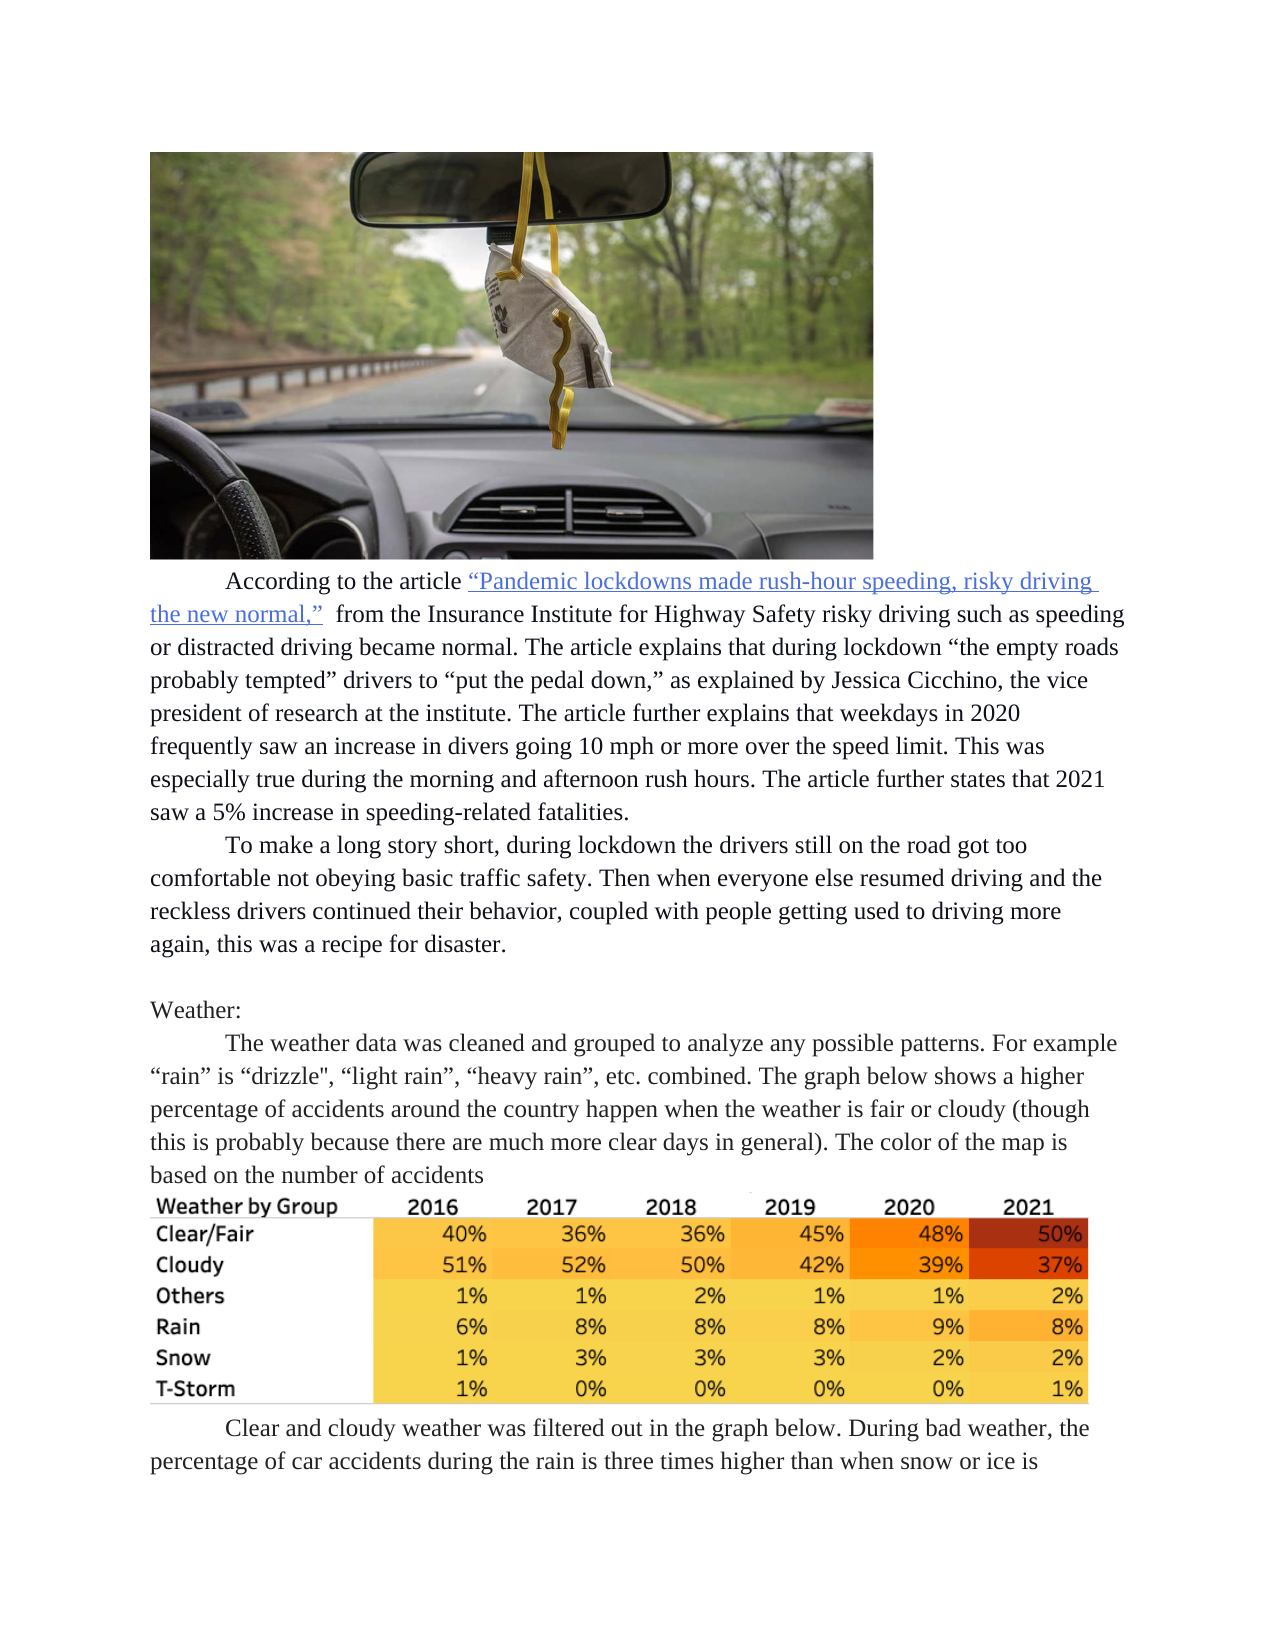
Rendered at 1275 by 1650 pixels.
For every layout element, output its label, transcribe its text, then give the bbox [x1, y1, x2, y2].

text According to the article “Pandemic lockdowns made rush-hour speeding, risky driving the new normal,” from the Insurance Institute for Highway Safety risky driving such as speeding or distracted driving became normal. The article explains that during lockdown “the empty roads probably tempted” drivers to “put the pedal down,” as explained by Jessica Cicchino, the vice president of research at the institute. The article further explains that weekdays in 2020 frequently saw an increase in divers going 10 mph or more over the speed limit. This was especially true during the morning and afternoon rush hours. The article further states that 2021 saw a 5% increase in speeding-related fatalities. [150, 566, 1125, 826]
text To make a long story short, during lockdown the drivers still on the road got too comfortable not obeying basic traffic safety. Then when everyone else resumed driving and the reckless drivers continued their behavior, coupled with people getting used to driving more again, this was a recipe for disaster. [150, 830, 1125, 958]
picture [150, 1192, 1125, 1410]
text Weather: [150, 995, 1125, 1024]
picture [150, 150, 874, 562]
text Clear and cloudy weather was filtered out in the graph below. During bad weather, the percentage of car accidents during the rain is three times higher than when snow or ice is [150, 1413, 1125, 1475]
text The weather data was cleaned and grouped to analyze any possible patterns. For example “rain” is “drizzle'', “light rain”, “heavy rain”, etc. combined. The graph below shows a higher percentage of accidents around the country happen when the weather is fair or cloudy (though this is probably because there are much more clear days in general). The color of the map is based on the number of accidents [150, 1028, 1125, 1192]
